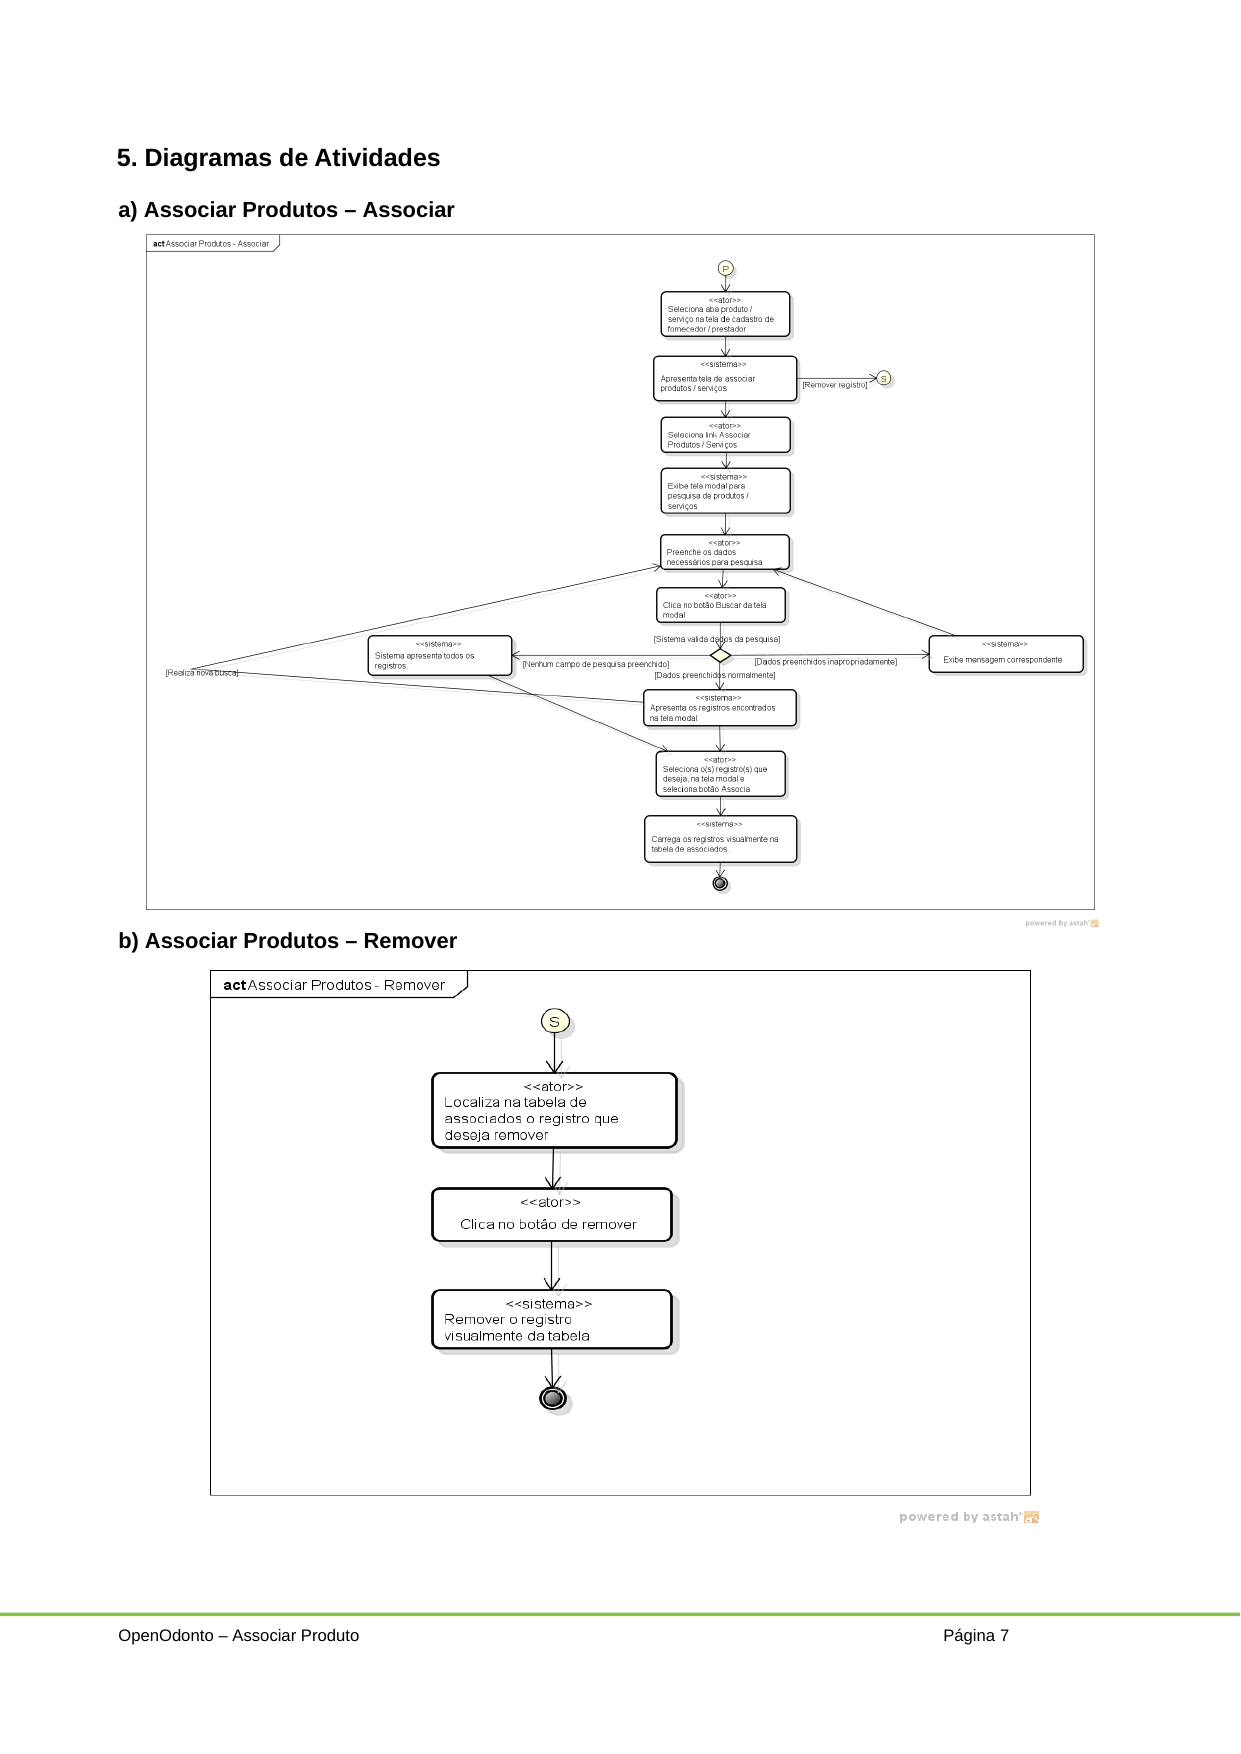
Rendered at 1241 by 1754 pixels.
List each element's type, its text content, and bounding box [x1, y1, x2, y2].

picture [197, 959, 1043, 1527]
picture [139, 228, 1101, 929]
subtitle Associar Produtos – Remover [118, 247, 1122, 953]
subtitle Associar Produtos – Associar [118, 197, 1122, 222]
subtitle 5. Diagramas de Atividades [115, 143, 1122, 172]
